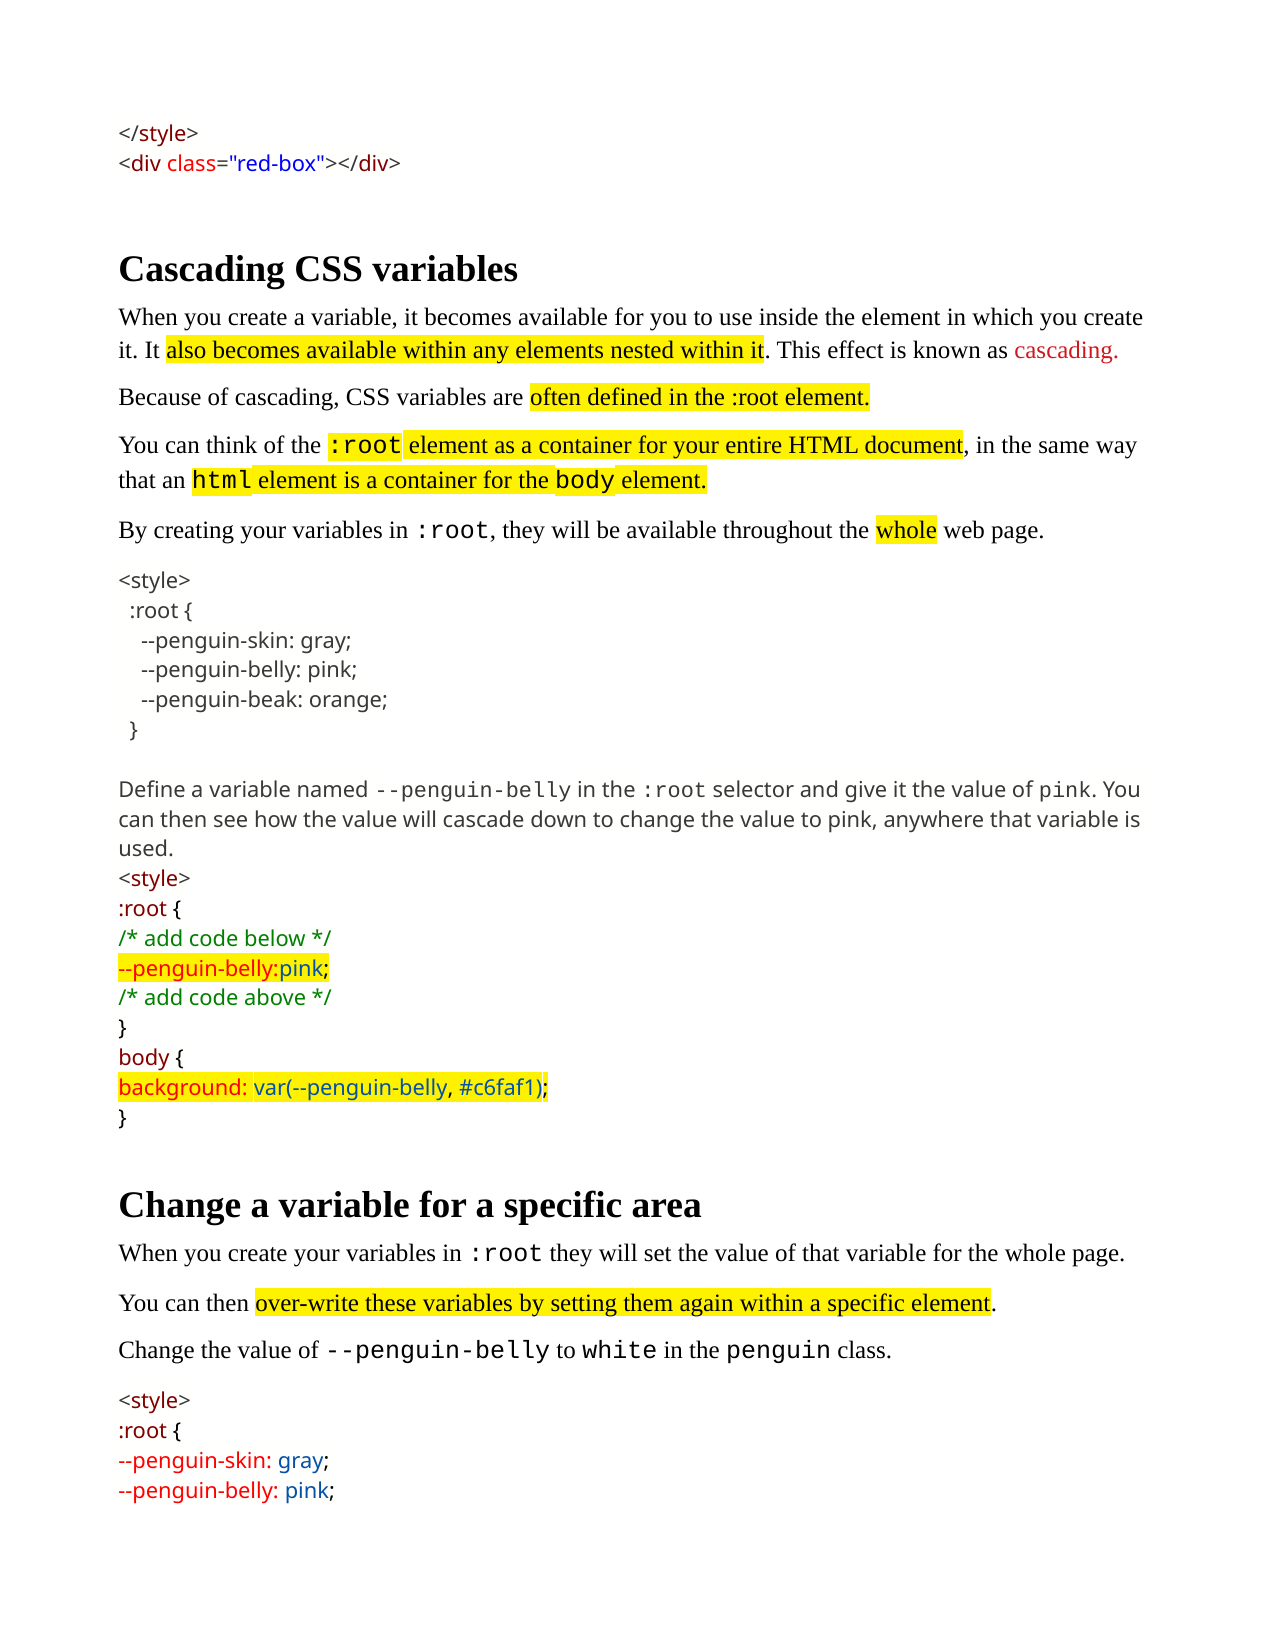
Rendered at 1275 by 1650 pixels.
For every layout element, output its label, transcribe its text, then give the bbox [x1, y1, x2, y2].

text --penguin-beak: orange; [118, 684, 1157, 714]
text body { [118, 1042, 1157, 1072]
text /* add code below */ [118, 923, 1157, 953]
text Change the value of --penguin-belly to white in the penguin class. [118, 1335, 1157, 1366]
subtitle Change a variable for a specific area [118, 1182, 1157, 1225]
text --penguin-belly:pink; [118, 953, 1157, 982]
text You can then over-write these variables by setting them again within a specific element. [118, 1288, 1157, 1316]
text --penguin-belly: pink; [118, 1474, 1157, 1504]
text background: var(--penguin-belly, #c6faf1); [118, 1072, 1157, 1102]
text <style> [118, 565, 1157, 595]
text --penguin-skin: gray; [118, 1445, 1157, 1474]
subtitle Cascading CSS variables [118, 246, 1157, 289]
text :root { [118, 595, 1157, 625]
text --penguin-skin: gray; [118, 625, 1157, 654]
text :root { [118, 1415, 1157, 1445]
text You can think of the :root element as a container for your entire HTML document, in the same way that an html element is a container for the body element. [118, 430, 1157, 496]
text By creating your variables in :root, they will be available throughout the whole web page. [118, 515, 1157, 546]
text } [118, 1012, 1157, 1042]
text :root { [118, 893, 1157, 923]
text </style> [118, 118, 1157, 148]
text Because of cascading, CSS variables are often defined in the :root element. [118, 382, 1157, 411]
text } [118, 1102, 1157, 1131]
text When you create your variables in :root they will set the value of that variable for the whole page. [118, 1238, 1157, 1268]
text } [118, 714, 1157, 744]
text When you create a variable, it becomes available for you to use inside the element in which you create it. It also becomes available within any elements nested within it. This effect is known as cascading. [118, 302, 1157, 363]
text Define a variable named --penguin-belly in the :root selector and give it the value of pink. You can then see how the value will cascade down to change the value to pink, anywhere that variable is used. [118, 774, 1157, 863]
text /* add code above */ [118, 982, 1157, 1012]
text <style> [118, 1385, 1157, 1415]
text <div class="red-box"></div> [118, 148, 1157, 178]
text <style> [118, 863, 1157, 893]
text --penguin-belly: pink; [118, 654, 1157, 684]
